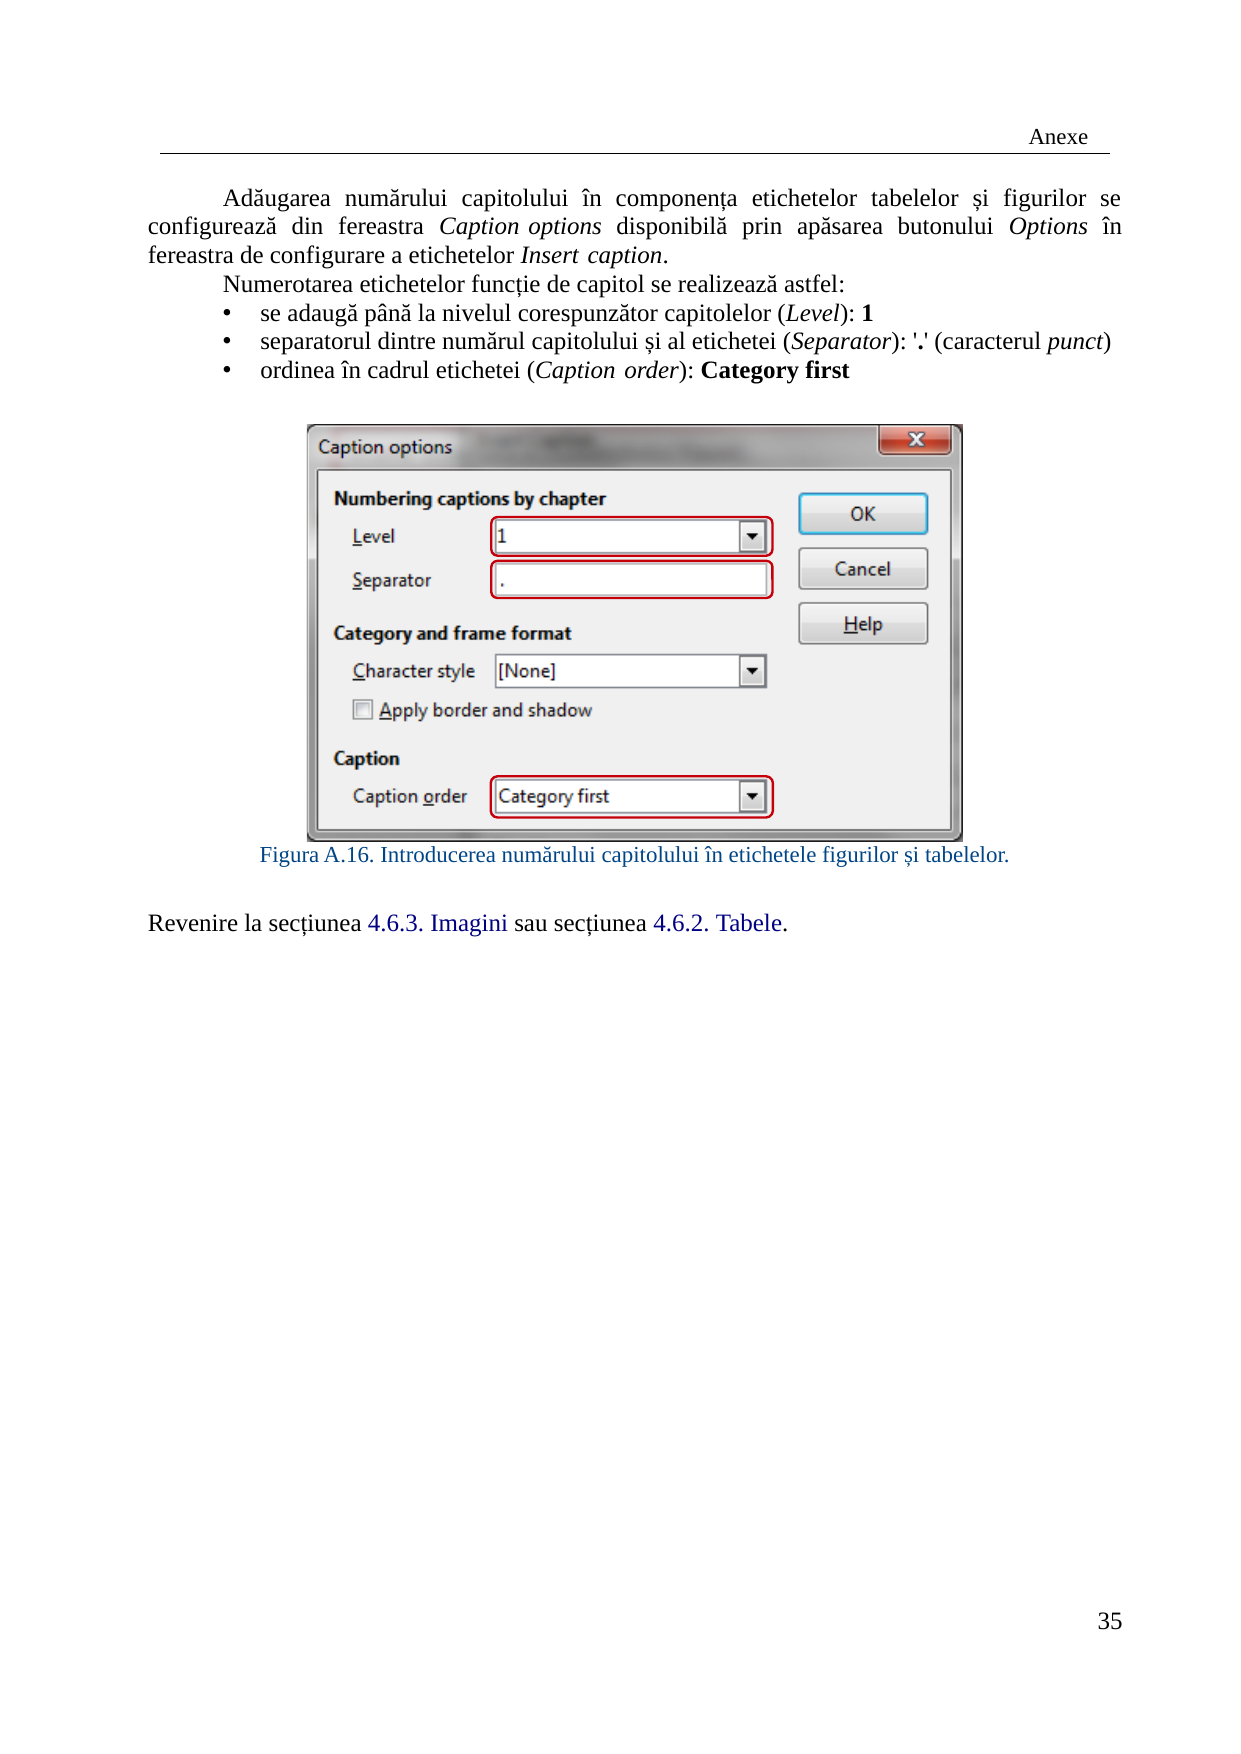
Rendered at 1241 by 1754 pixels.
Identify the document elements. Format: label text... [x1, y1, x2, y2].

text Adăugarea numărului capitolului în componența etichetelor tabelelor și figurilor se configurează din fereastra Caption options disponibilă prin apăsarea butonului Options în fereastra de configurare a etichetelor Insert caption. [148, 183, 1122, 269]
text Revenire la secțiunea 4.6.3. Imagini sau secțiunea 4.6.2. Tabele. [148, 908, 1122, 937]
text Numerotarea etichetelor funcție de capitol se realizează astfel: [148, 269, 1122, 298]
list ordinea în cadrul etichetei (Caption order): Category first [223, 355, 1122, 384]
text Figura A.16. Introducerea numărului capitolului în etichetele figurilor și tabelelor. [148, 424, 1122, 868]
picture [306, 424, 963, 842]
list se adaugă până la nivelul corespunzător capitolelor (Level): 1 [223, 298, 1122, 326]
list separatorul dintre numărul capitolului și al etichetei (Separator): '.' (caracterul punct) [223, 326, 1122, 355]
